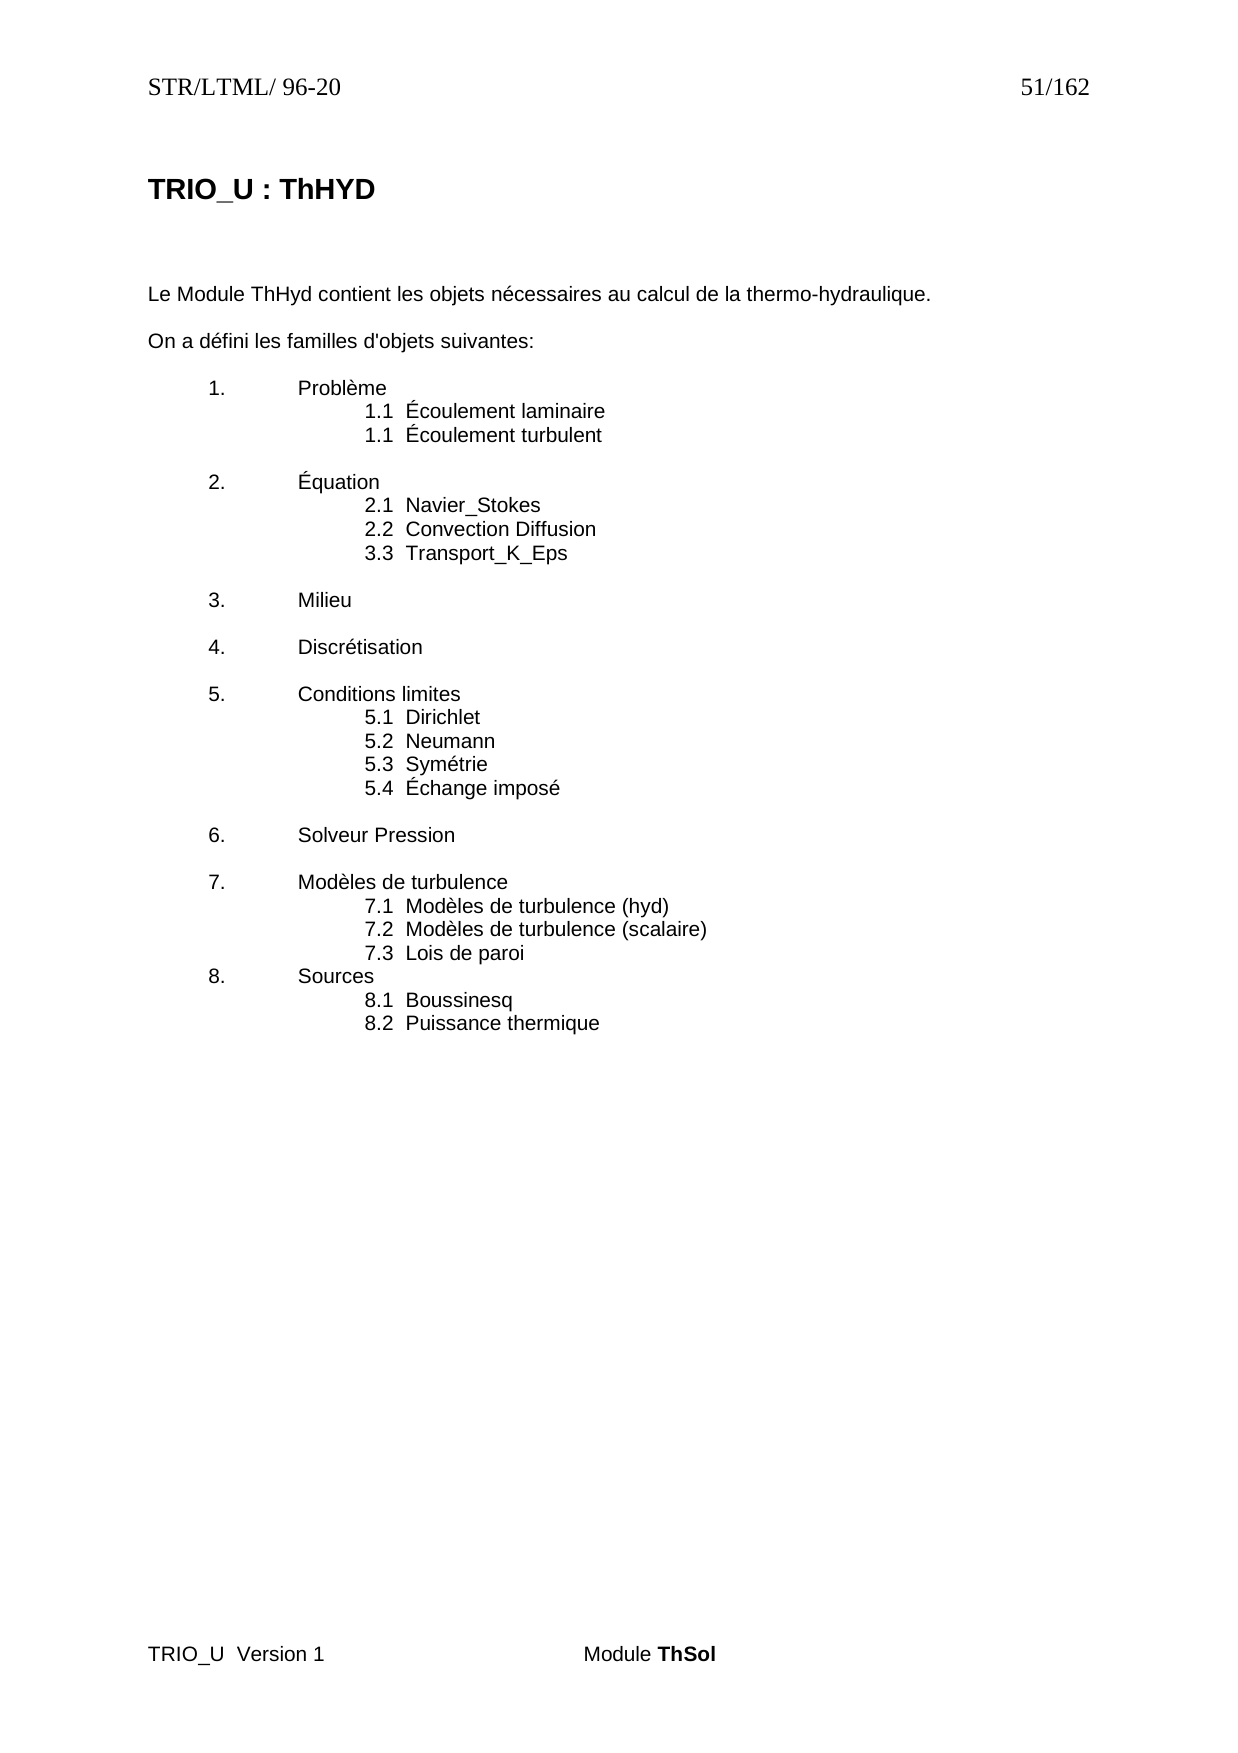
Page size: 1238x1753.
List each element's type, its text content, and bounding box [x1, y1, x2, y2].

text 5.3 Symétrie [208, 753, 1090, 776]
text 1. Problème [208, 376, 1090, 400]
text 7. Modèles de turbulence [208, 871, 1090, 894]
text 7.2 Modèles de turbulence (scalaire) [208, 918, 1090, 941]
text 1.1 Écoulement laminaire [208, 400, 1090, 423]
text 2. Équation [208, 470, 1090, 494]
text On a défini les familles d'objets suivantes: [148, 329, 1090, 353]
text 3.3 Transport_K_Eps [208, 541, 1090, 564]
text 6. Solveur Pression [208, 823, 1090, 847]
text 7.1 Modèles de turbulence (hyd) [208, 894, 1090, 918]
text 7.3 Lois de paroi [208, 941, 1090, 965]
text 8.2 Puissance thermique [208, 1012, 1090, 1035]
text 4. Discrétisation [208, 635, 1090, 659]
text 1.1 Écoulement turbulent [208, 423, 1090, 447]
text Le Module ThHyd contient les objets nécessaires au calcul de la thermo-hydraulique. [148, 282, 1090, 306]
text 5. Conditions limites [208, 682, 1090, 706]
text 5.2 Neumann [208, 729, 1090, 753]
text 8.1 Boussinesq [208, 988, 1090, 1012]
subtitle TRIO_U : ThHYD [148, 173, 1090, 205]
text 5.4 Échange imposé [208, 776, 1090, 800]
text 8. Sources [208, 965, 1090, 988]
text 2.2 Convection Diffusion [208, 517, 1090, 541]
text 3. Milieu [208, 588, 1090, 612]
text 5.1 Dirichlet [208, 706, 1090, 729]
text 2.1 Navier_Stokes [208, 494, 1090, 517]
